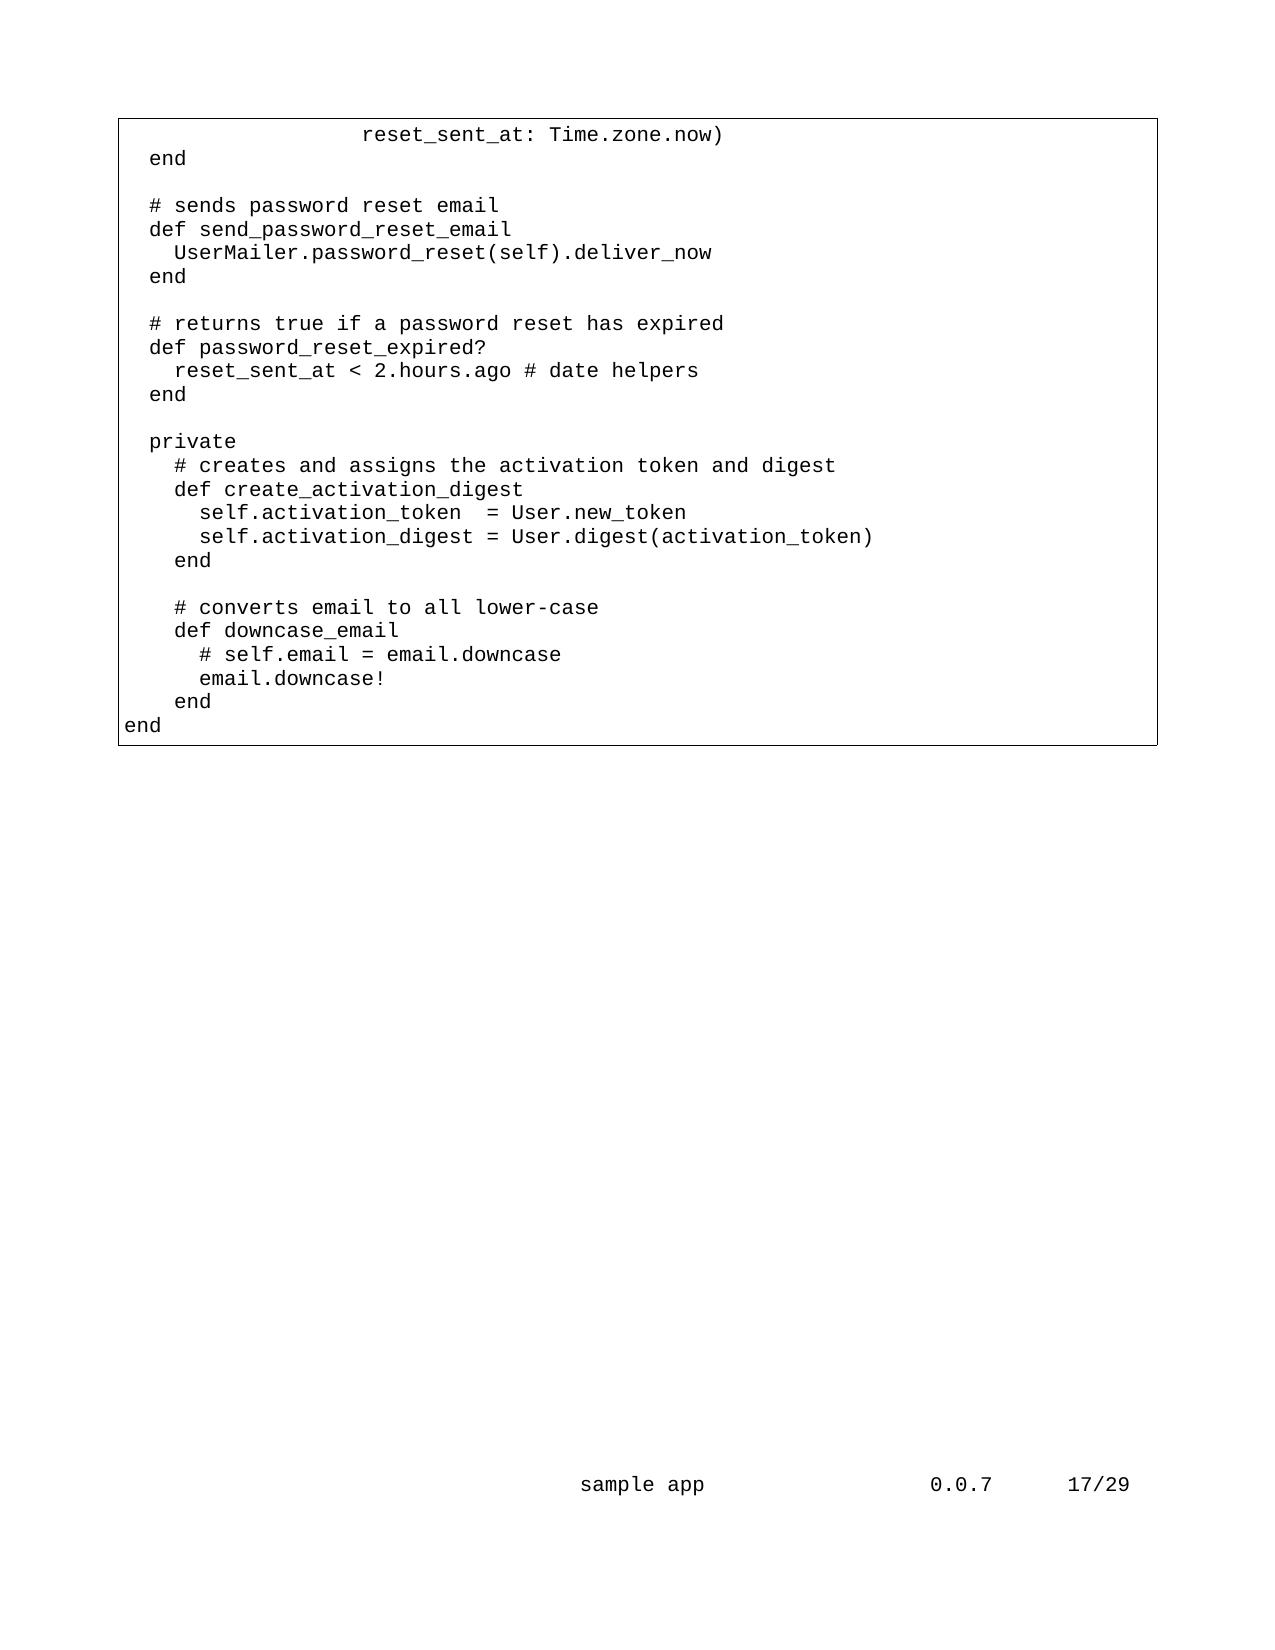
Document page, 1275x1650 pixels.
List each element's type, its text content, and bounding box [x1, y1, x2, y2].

table_header reset_sent_at: Time.zone.now) end # sends password reset email def send_password_reset_email UserMailer.password_reset(self).deliver_now end # returns true if a password reset has expired def password_reset_expired? reset_sent_at < 2.hours.ago # date helpers end private # creates and assigns the activation token and digest def create_activation_digest self.activation_token = User.new_token self.activation_digest = User.digest(activation_token) end # converts email to all lower-case def downcase_email # self.email = email.downcase email.downcase! end end [119, 119, 1157, 744]
